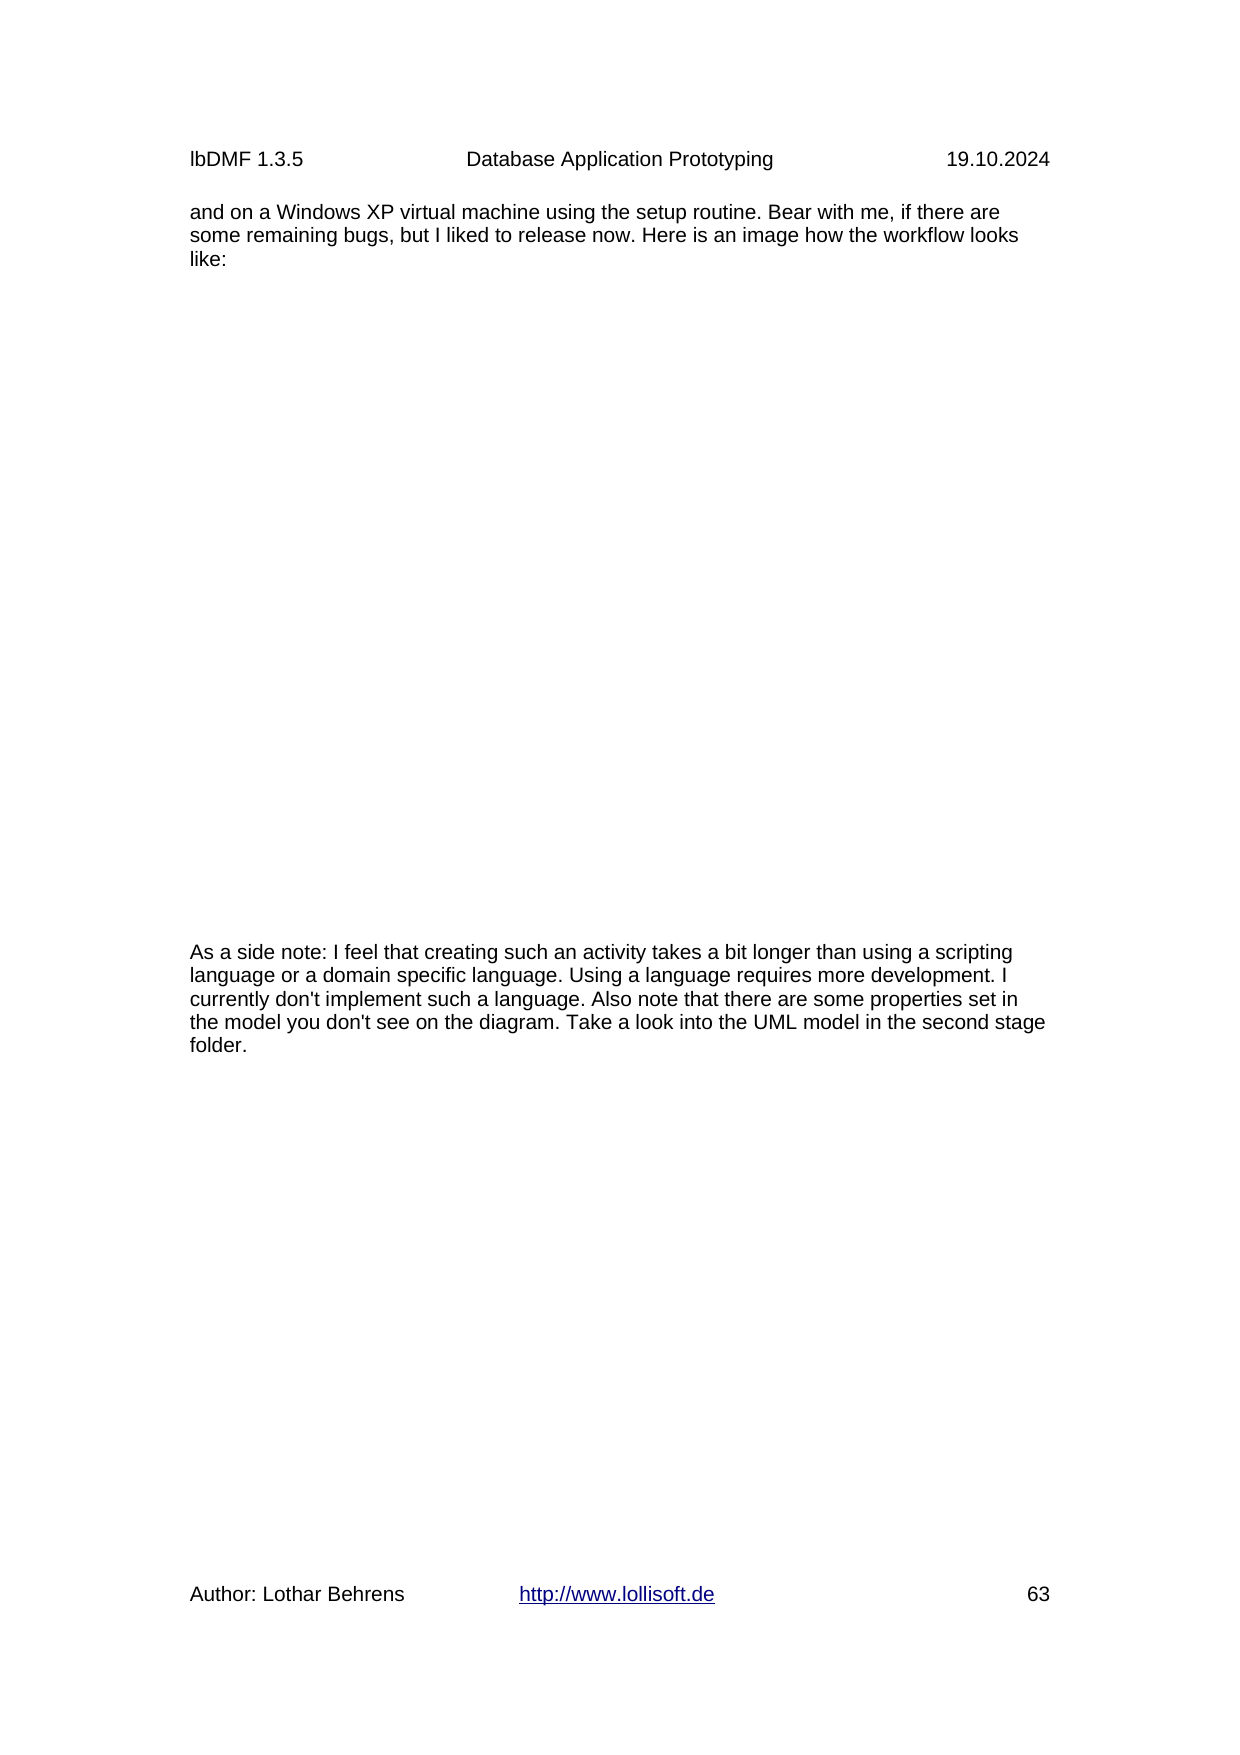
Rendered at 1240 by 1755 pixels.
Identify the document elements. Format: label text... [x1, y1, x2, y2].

text and on a Windows XP virtual machine using the setup routine. Bear with me, if there are some remaining bugs, but I liked to release now. Here is an image how the workflow looks like: [189, 201, 1050, 270]
text As a side note: I feel that creating such an activity takes a bit longer than using a scripting language or a domain specific language. Using a language requires more development. I currently don't implement such a language. Also note that there are some properties set in the model you don't see on the diagram. Take a look into the UML model in the second stage folder. [189, 941, 1050, 1057]
